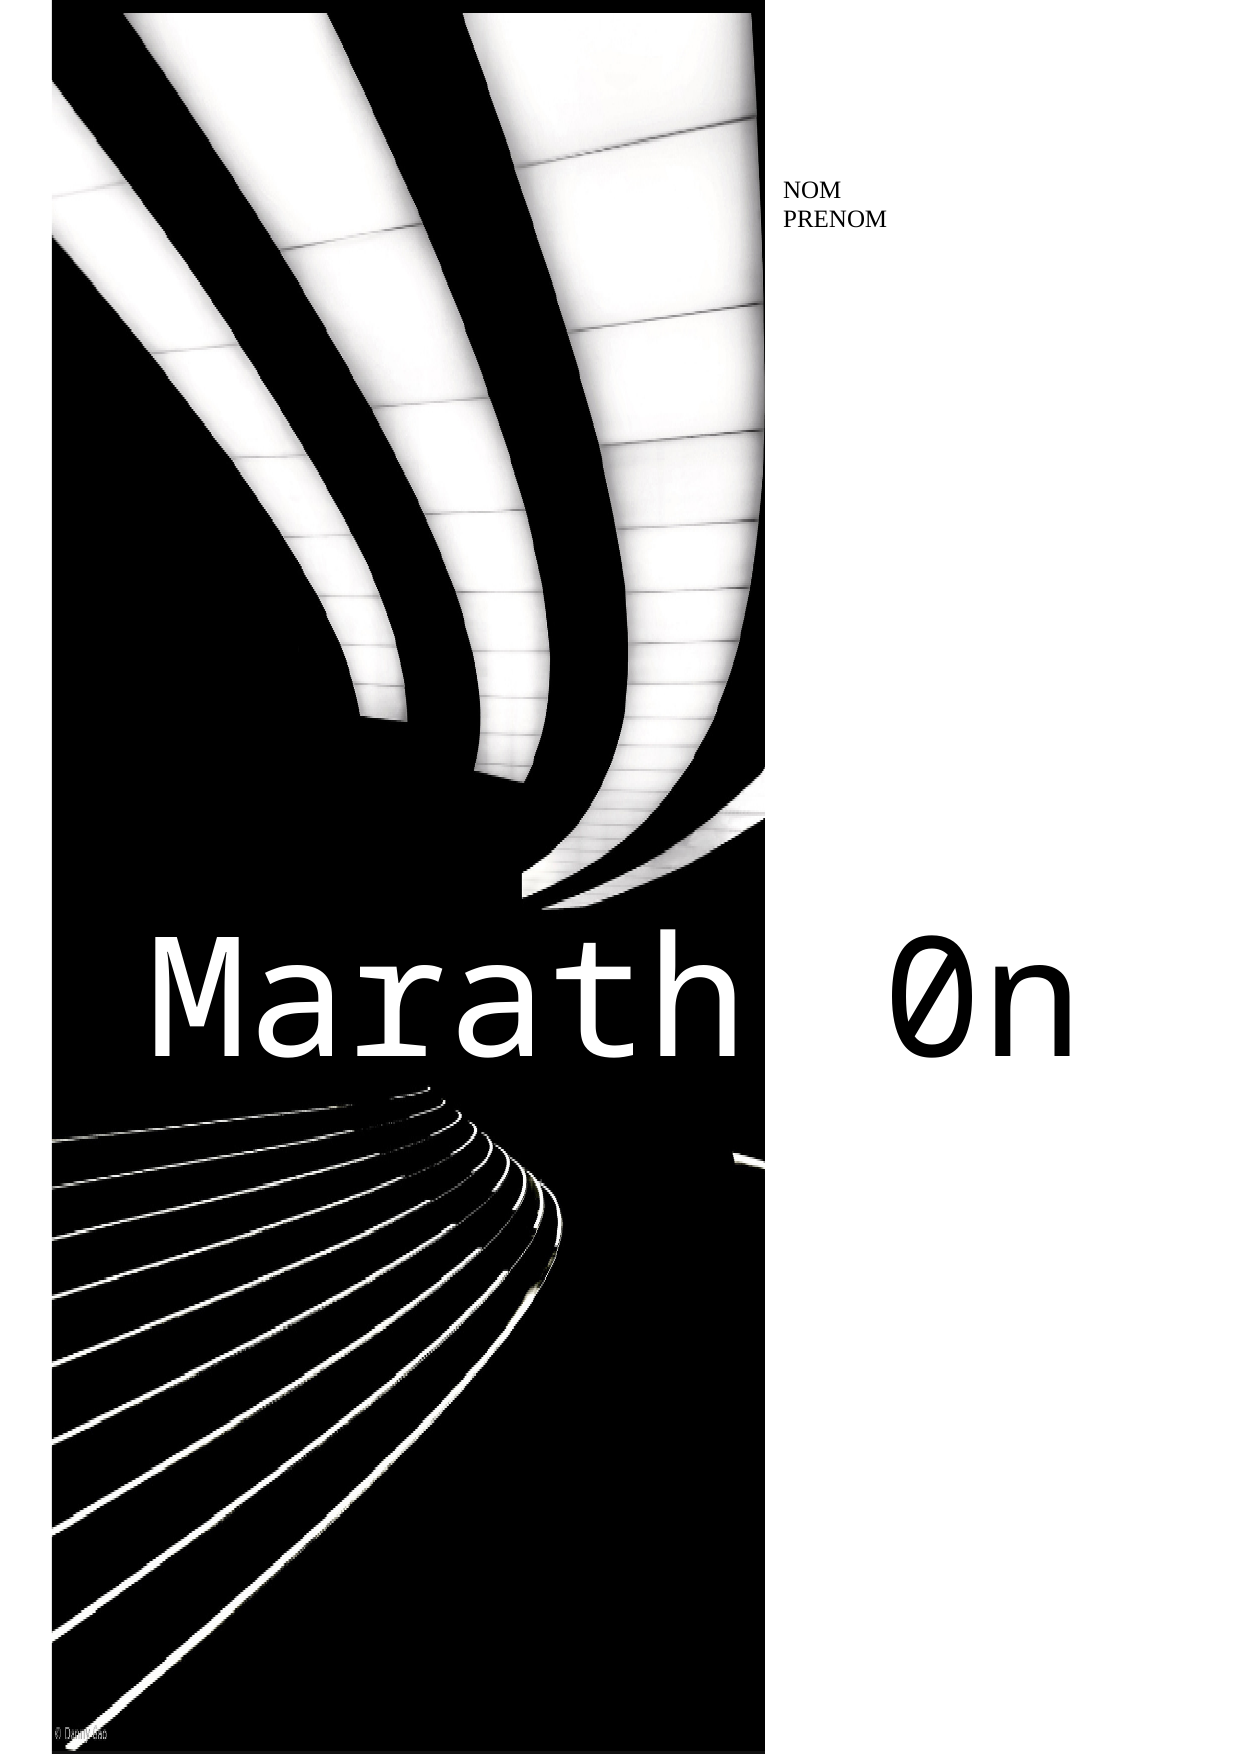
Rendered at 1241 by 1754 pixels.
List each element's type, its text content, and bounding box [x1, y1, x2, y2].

text PRENOM [118, 204, 1122, 233]
text NOM [118, 176, 1122, 204]
